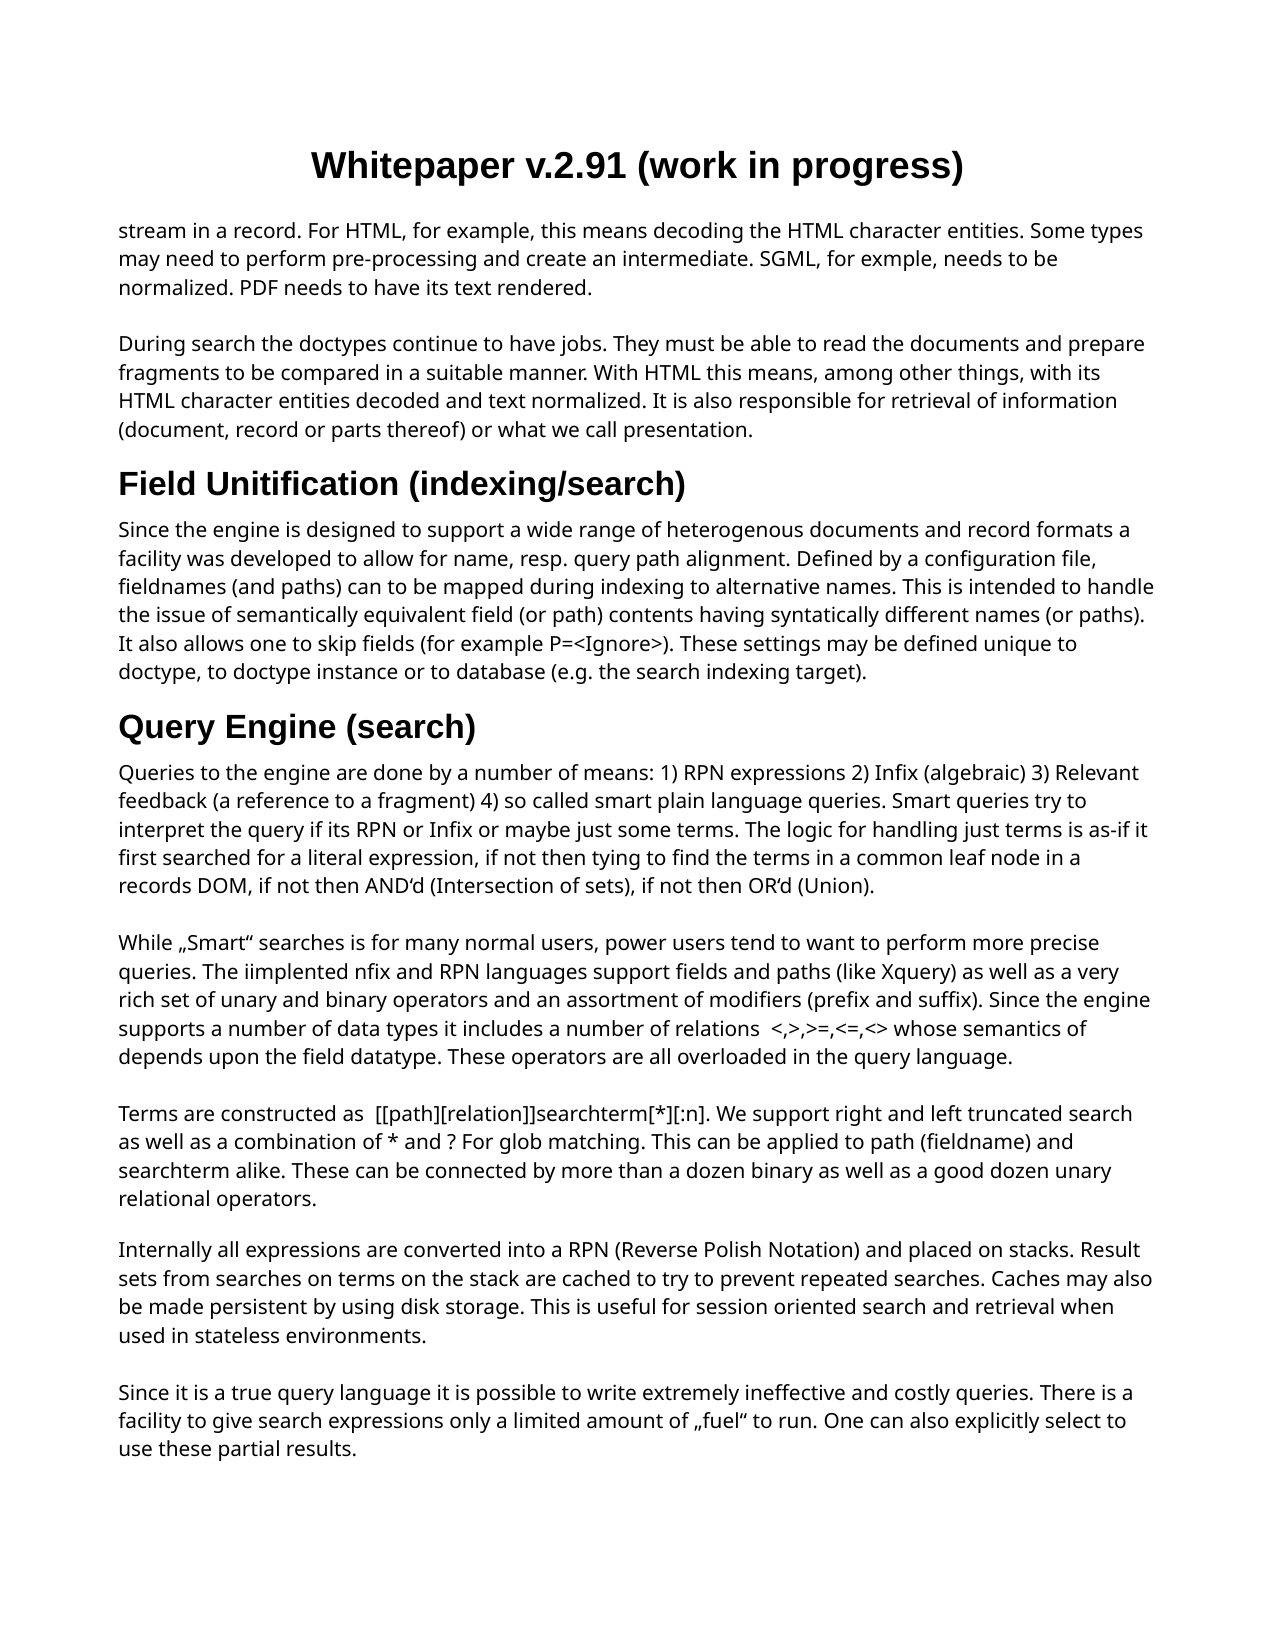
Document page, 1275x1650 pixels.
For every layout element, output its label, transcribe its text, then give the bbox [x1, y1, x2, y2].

text Terms are constructed as [[path][relation]]searchterm[*][:n]. We support right and left truncated search as well as a combination of * and ? For glob matching. This can be applied to path (fieldname) and searchterm alike. These can be connected by more than a dozen binary as well as a good dozen unary relational operators. [118, 1099, 1157, 1213]
text Internally all expressions are converted into a RPN (Reverse Polish Notation) and placed on stacks. Result sets from searches on terms on the stack are cached to try to prevent repeated searches. Caches may also be made persistent by using disk storage. This is useful for session oriented search and retrieval when used in stateless environments. [118, 1236, 1157, 1349]
subtitle Field Unitification (indexing/search) [118, 464, 1157, 503]
subtitle Query Engine (search) [118, 707, 1157, 745]
text While „Smart“ searches is for many normal users, power users tend to want to perform more precise queries. The iimplented nfix and RPN languages support fields and paths (like Xquery) as well as a very rich set of unary and binary operators and an assortment of modifiers (prefix and suffix). Since the engine supports a number of data types it includes a number of relations <,>,>=,<=,<> whose semantics of depends upon the field datatype. These operators are all overloaded in the query language. [118, 928, 1157, 1071]
text Since it is a true query language it is possible to write extremely ineffective and costly queries. There is a facility to give search expressions only a limited amount of „fuel“ to run. One can also explicitly select to use these partial results. [118, 1378, 1157, 1463]
text stream in a record. For HTML, for example, this means decoding the HTML character entities. Some types may need to perform pre-processing and create an intermediate. SGML, for exmple, needs to be normalized. PDF needs to have its text rendered. [118, 216, 1157, 301]
text Since the engine is designed to support a wide range of heterogenous documents and record formats a facility was developed to allow for name, resp. query path alignment. Defined by a configuration file, fieldnames (and paths) can to be mapped during indexing to alternative names. This is intended to handle the issue of semantically equivalent field (or path) contents having syntatically different names (or paths). It also allows one to skip fields (for example P=<Ignore>). These settings may be defined unique to doctype, to doctype instance or to database (e.g. the search indexing target). [118, 515, 1157, 686]
text Queries to the engine are done by a number of means: 1) RPN expressions 2) Infix (algebraic) 3) Relevant feedback (a reference to a fragment) 4) so called smart plain language queries. Smart queries try to interpret the query if its RPN or Infix or maybe just some terms. The logic for handling just terms is as-if it first searched for a literal expression, if not then tying to find the terms in a common leaf node in a records DOM, if not then AND‘d (Intersection of sets), if not then OR‘d (Union). [118, 758, 1157, 900]
text During search the doctypes continue to have jobs. They must be able to read the documents and prepare fragments to be compared in a suitable manner. With HTML this means, among other things, with its HTML character entities decoded and text normalized. It is also responsible for retrieval of information (document, record or parts thereof) or what we call presentation. [118, 329, 1157, 443]
